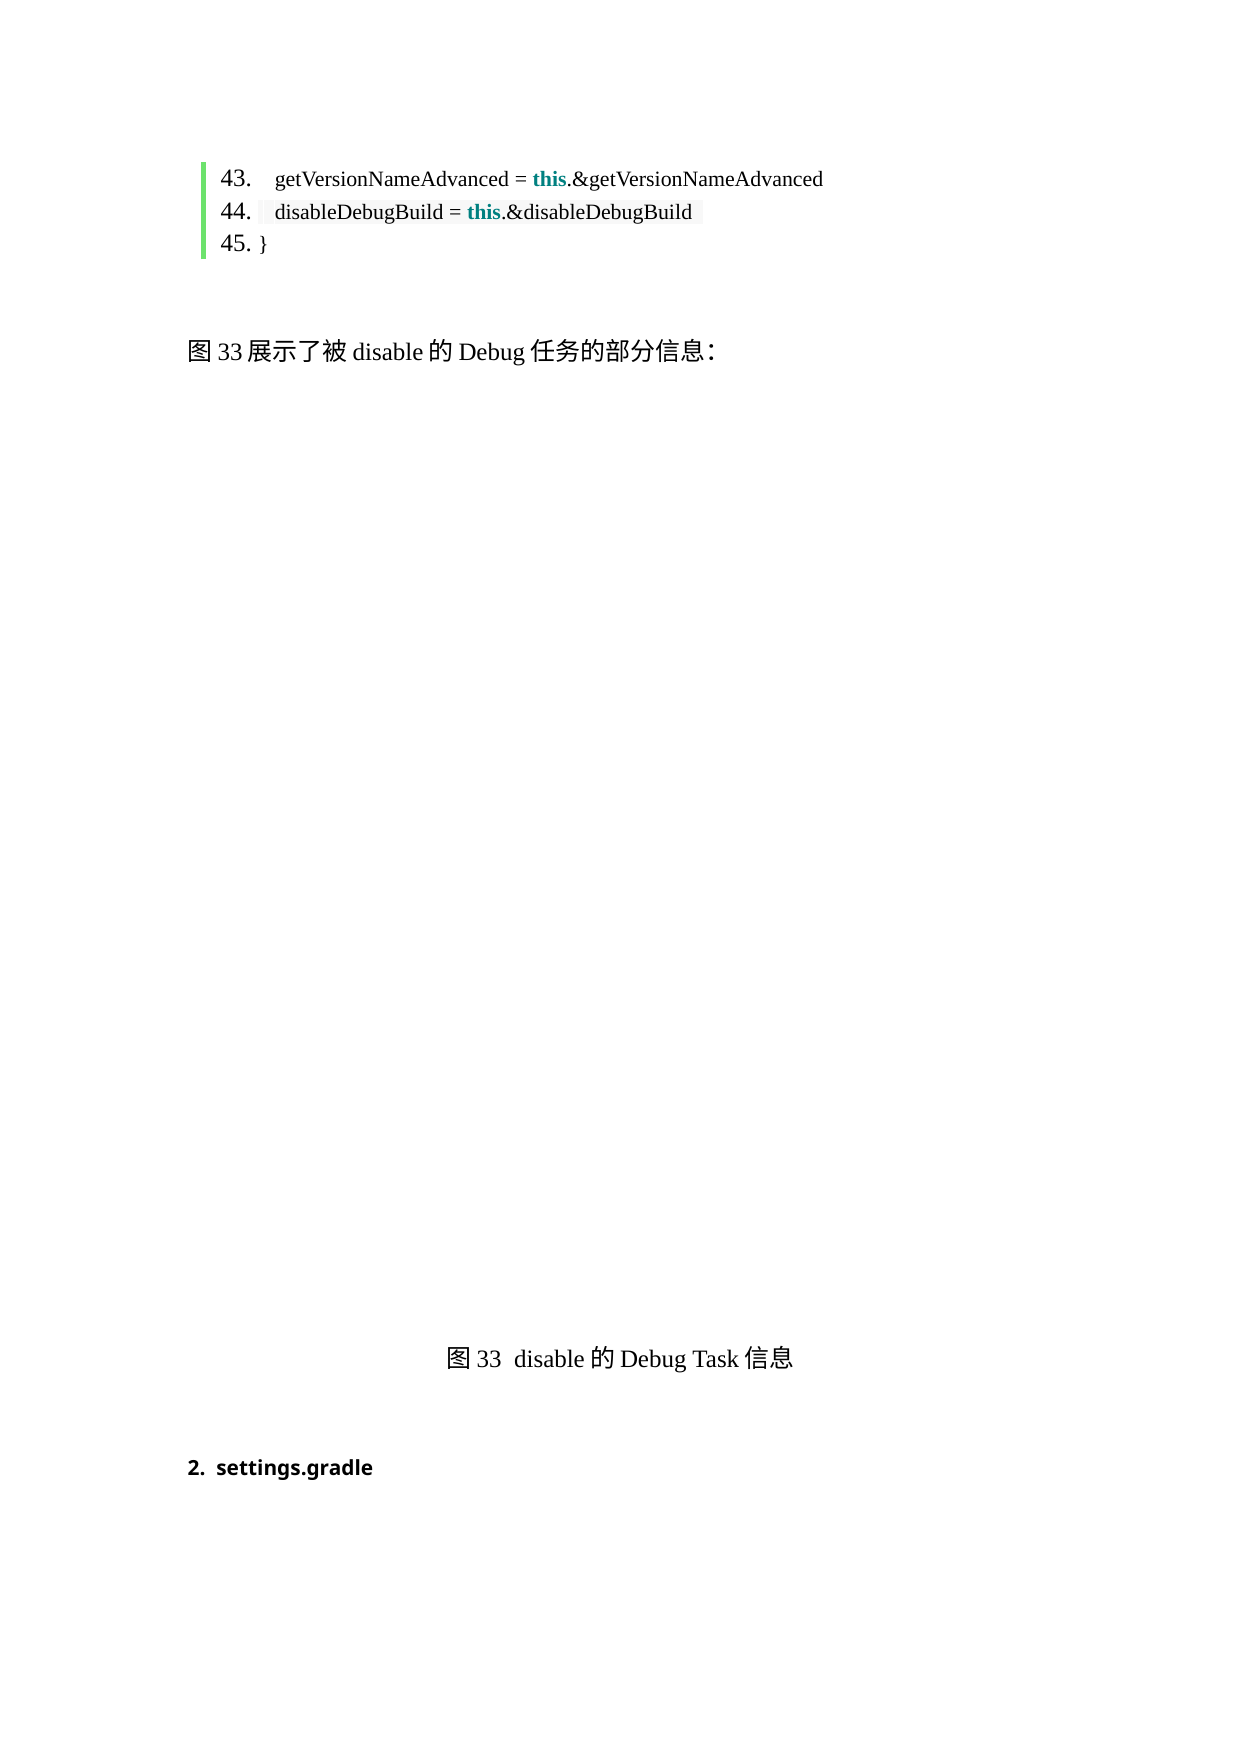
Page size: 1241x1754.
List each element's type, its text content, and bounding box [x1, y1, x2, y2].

text 图33展示了被disable的Debug任务的部分信息： [187, 317, 1053, 382]
list } [206, 227, 1053, 259]
list disableDebugBuild = this.&disableDebugBuild [206, 194, 1053, 227]
subtitle 2. settings.gradle [187, 1451, 1053, 1484]
list getVersionNameAdvanced = this.&getVersionNameAdvanced [206, 162, 1053, 194]
table_header 图33 disable的Debug Task信息 [188, 382, 1053, 1389]
